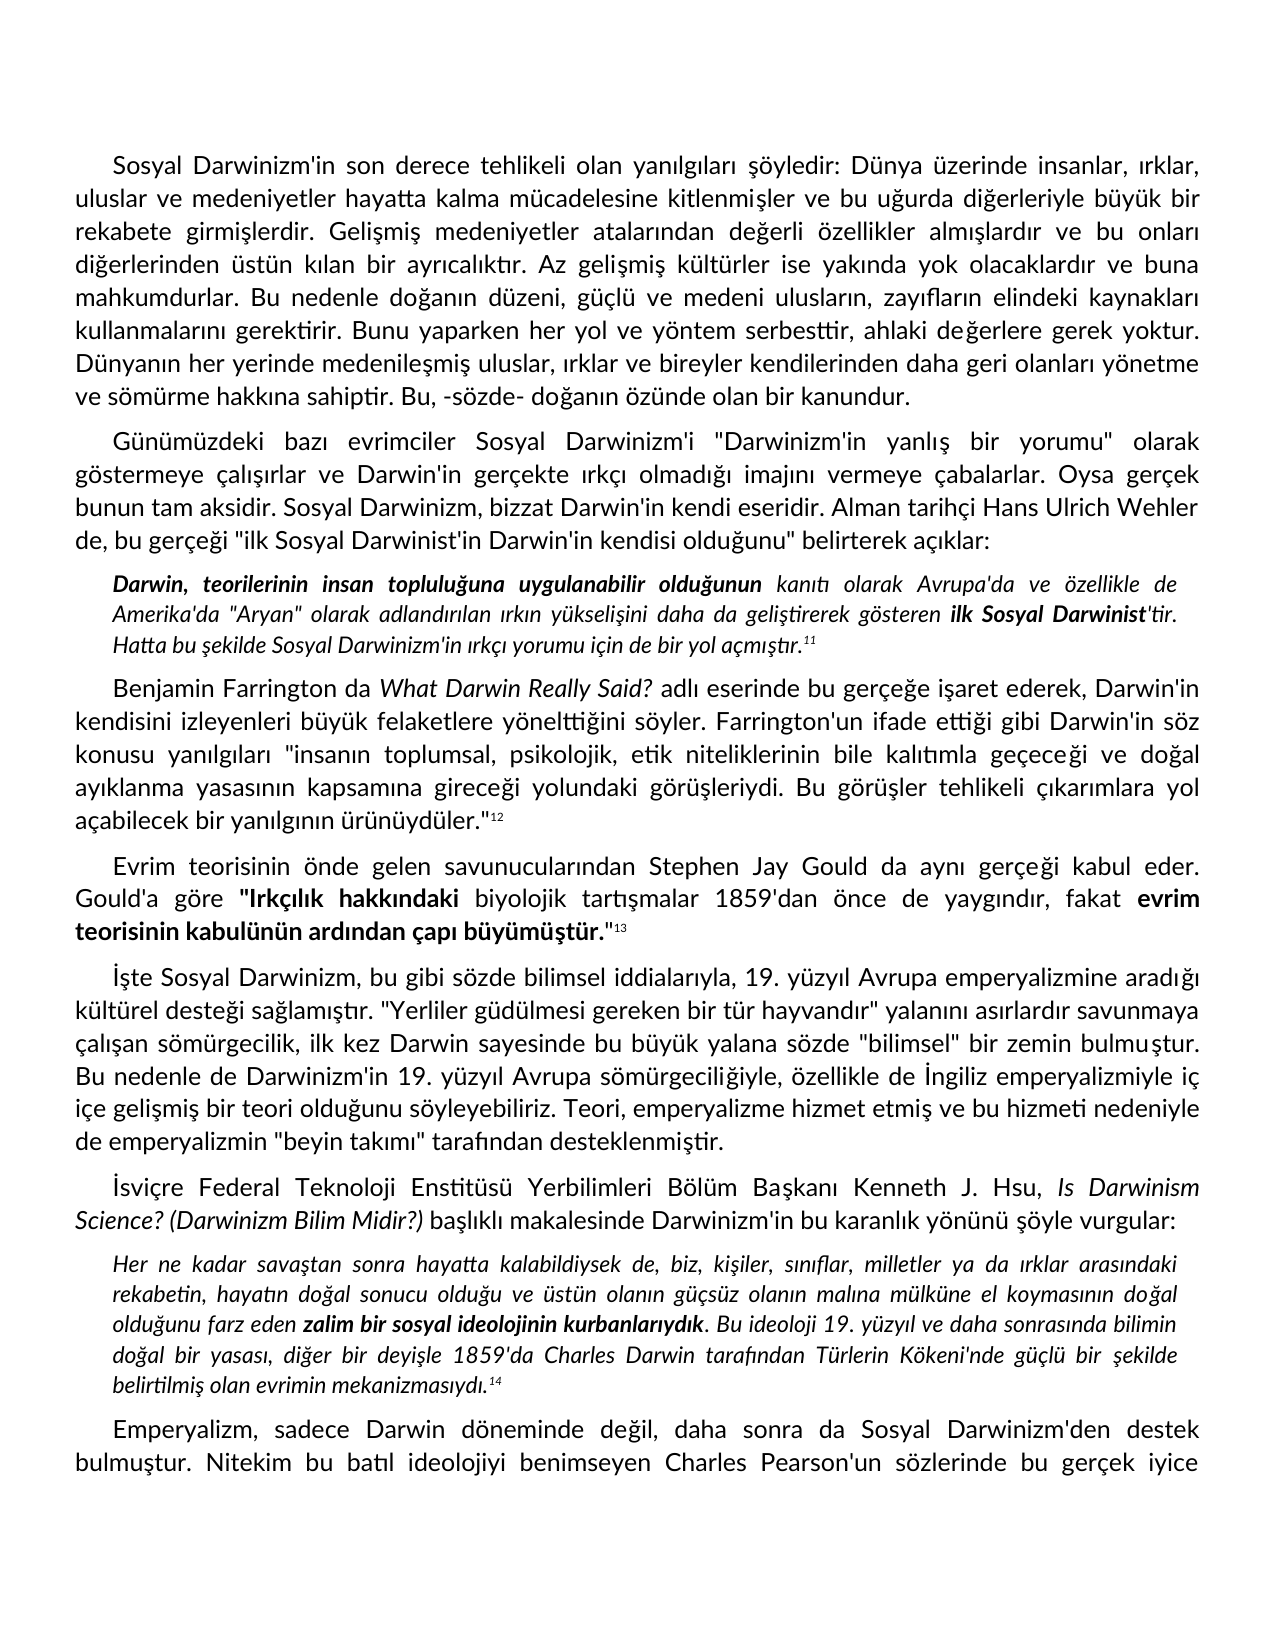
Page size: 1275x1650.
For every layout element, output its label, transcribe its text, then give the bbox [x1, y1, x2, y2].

text İsviçre Federal Teknoloji Enstitüsü Yerbilimleri Bölüm Başkanı Kenneth J. Hsu, Is Darwinism Science? (Darwinizm Bilim Midir?) başlıklı makalesinde Darwinizm'in bu karanlık yönünü şöyle vurgular: [75, 1171, 1200, 1234]
text Her ne kadar savaştan sonra hayatta kalabildiysek de, biz, kişiler, sınıflar, milletler ya da ırklar arasındaki rekabetin, hayatın doğal sonucu olduğu ve üstün olanın güçsüz olanın malına mülküne el koymasının doğal olduğunu farz eden zalim bir sosyal ideolojinin kurbanlarıydık. Bu ideoloji 19. yüzyıl ve daha sonrasında bilimin doğal bir yasası, diğer bir deyişle 1859'da Charles Darwin tarafından Türlerin Kökeni'nde güçlü bir şekilde belirtilmiş olan evrimin mekanizmasıydı.14 [112, 1250, 1178, 1398]
text Günümüzdeki bazı evrimciler Sosyal Darwinizm'i "Darwinizm'in yanlış bir yorumu" olarak göstermeye çalışırlar ve Darwin'in gerçekte ırkçı olmadığı imajını vermeye çabalarlar. Oysa gerçek bunun tam aksidir. Sosyal Darwinizm, bizzat Darwin'in kendi eseridir. Alman tarihçi Hans Ulrich Wehler de, bu gerçeği "ilk Sosyal Darwinist'in Darwin'in kendisi olduğunu" belirterek açıklar: [75, 426, 1200, 554]
text İşte Sosyal Darwinizm, bu gibi sözde bilimsel iddialarıyla, 19. yüzyıl Avrupa emperyalizmine aradığı kültürel desteği sağlamıştır. "Yerliler güdülmesi gereken bir tür hayvandır" yalanını asırlardır savunmaya çalışan sömürgecilik, ilk kez Darwin sayesinde bu büyük yalana sözde "bilimsel" bir zemin bulmuştur. Bu nedenle de Darwinizm'in 19. yüzyıl Avrupa sömürgeciliğiyle, özellikle de İngiliz emperyalizmiyle iç içe gelişmiş bir teori olduğunu söyleyebiliriz. Teori, emperyalizme hizmet etmiş ve bu hizmeti nedeniyle de emperyalizmin "beyin takımı" tarafından desteklenmiştir. [75, 961, 1200, 1156]
text Emperyalizm, sadece Darwin döneminde değil, daha sonra da Sosyal Darwinizm'den destek bulmuştur. Nitekim bu batıl ideolojiyi benimseyen Charles Pearson'un sözlerinde bu gerçek iyice [75, 1413, 1200, 1476]
text Darwin, teorilerinin insan topluluğuna uygulanabilir olduğunun kanıtı olarak Avrupa'da ve özellikle de Amerika'da "Aryan" olarak adlandırılan ırkın yükselişini daha da geliştirerek gösteren ilk Sosyal Darwinist'tir. Hatta bu şekilde Sosyal Darwinizm'in ırkçı yorumu için de bir yol açmıştır.11 [112, 570, 1178, 658]
text Benjamin Farrington da What Darwin Really Said? adlı eserinde bu gerçeğe işaret ederek, Darwin'in kendisini izleyenleri büyük felaketlere yönelttiğini söyler. Farrington'un ifade ettiği gibi Darwin'in söz konusu yanılgıları "insanın toplumsal, psikolojik, etik niteliklerinin bile kalıtımla geçeceği ve doğal ayıklanma yasasının kapsamına gireceği yolundaki görüşleriydi. Bu görüşler tehlikeli çıkarımlara yol açabilecek bir yanılgının ürünüydüler."12 [75, 673, 1200, 835]
text Sosyal Darwinizm'in son derece tehlikeli olan yanılgıları şöyledir: Dünya üzerinde insanlar, ırklar, uluslar ve medeniyetler hayatta kalma mücadelesine kitlenmişler ve bu uğurda diğerleriyle büyük bir rekabete girmişlerdir. Gelişmiş medeniyetler atalarından değerli özellikler almışlardır ve bu onları diğerlerinden üstün kılan bir ayrıcalıktır. Az gelişmiş kültürler ise yakında yok olacaklardır ve buna mahkumdurlar. Bu nedenle doğanın düzeni, güçlü ve medeni ulusların, zayıfların elindeki kaynakları kullanmalarını gerektirir. Bunu yaparken her yol ve yöntem serbesttir, ahlaki değerlere gerek yoktur. Dünyanın her yerinde medenileşmiş uluslar, ırklar ve bireyler kendilerinden daha geri olanları yönetme ve sömürme hakkına sahiptir. Bu, -sözde- doğanın özünde olan bir kanundur. [75, 150, 1200, 410]
text Evrim teorisinin önde gelen savunucularından Stephen Jay Gould da aynı gerçeği kabul eder. Gould'a göre "Irkçılık hakkındaki biyolojik tartışmalar 1859'dan önce de yaygındır, fakat evrim teorisinin kabulünün ardından çapı büyümüştür."13 [75, 850, 1200, 946]
